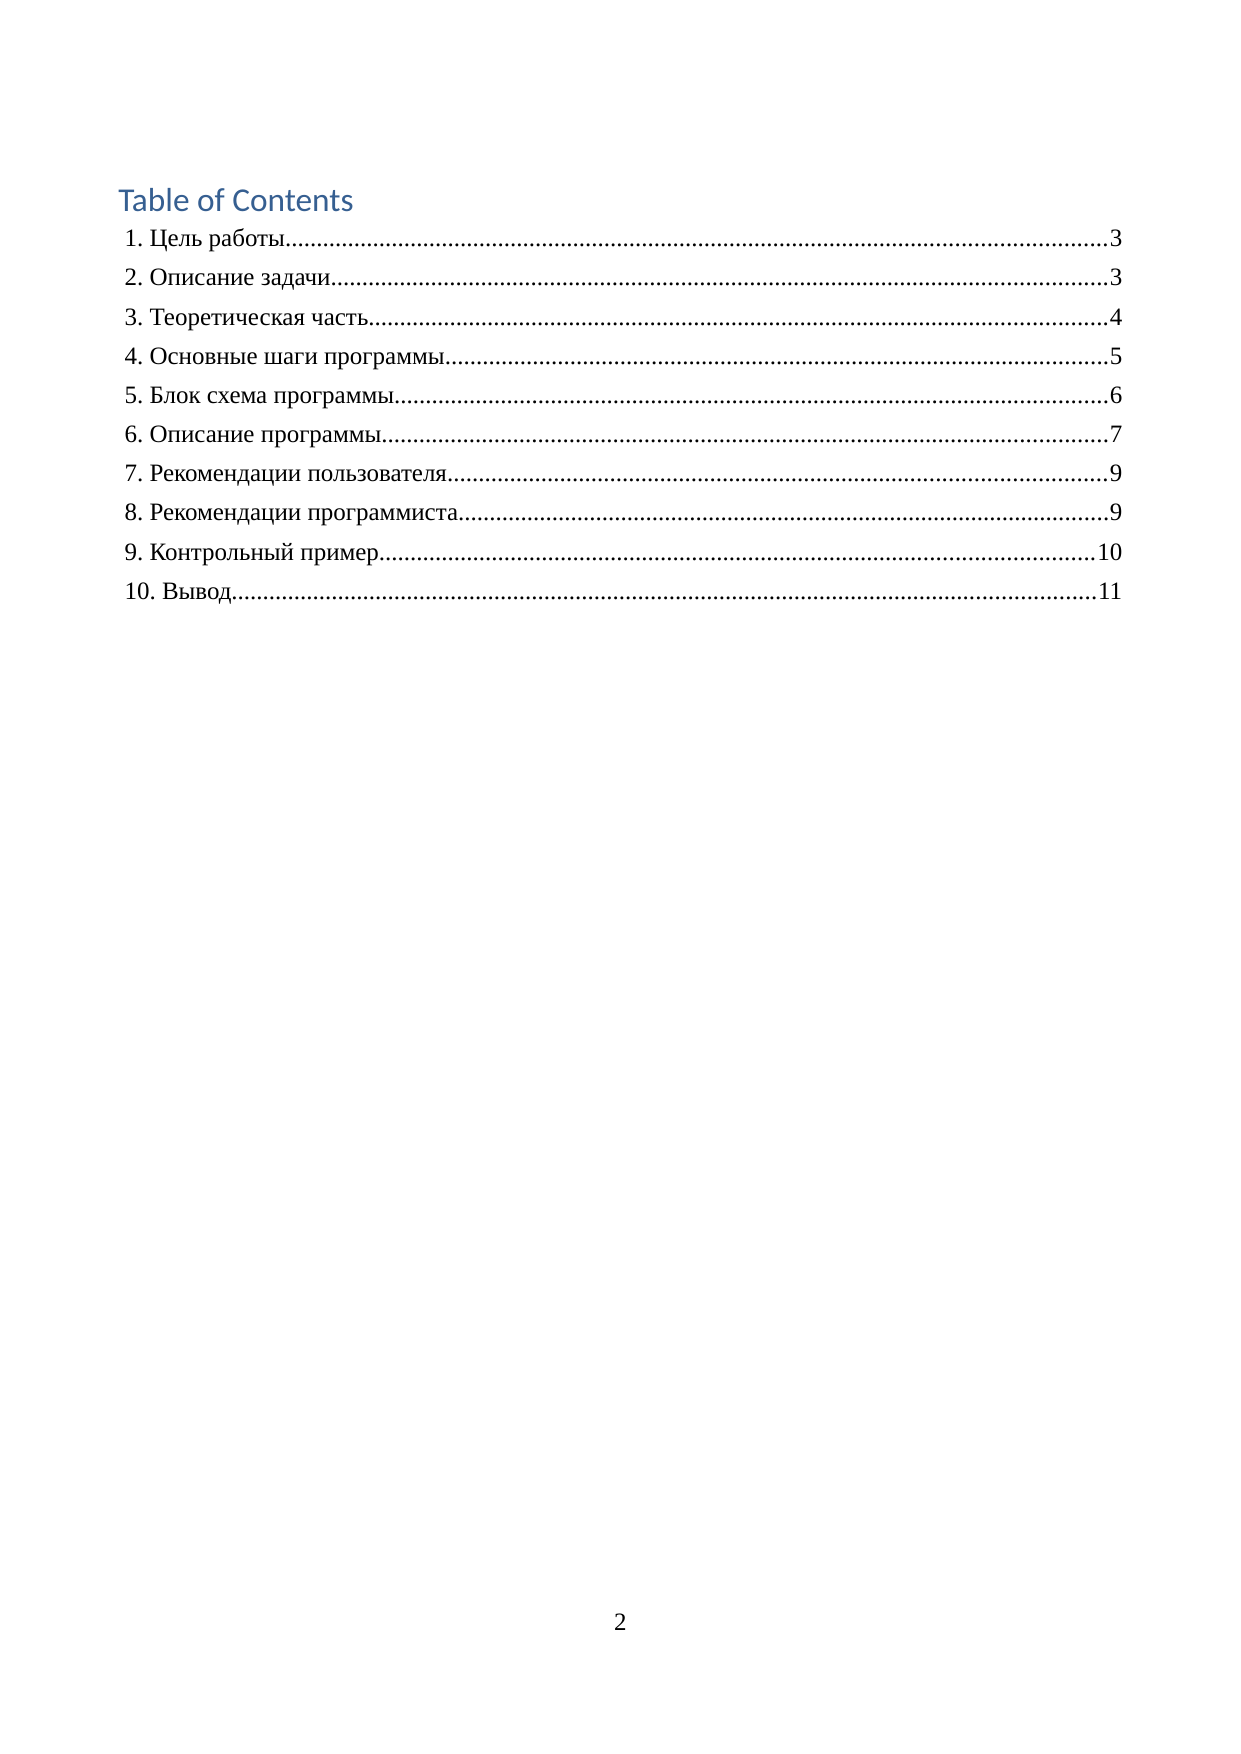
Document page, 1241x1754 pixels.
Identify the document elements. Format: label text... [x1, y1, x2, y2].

text 2. Описание задачи 3 [118, 262, 1122, 291]
text 7. Рекомендации пользователя 9 [118, 458, 1122, 487]
text 1. Цель работы 3 [118, 223, 1122, 252]
text 6. Описание программы 7 [118, 419, 1122, 448]
text 9. Контрольный пример 10 [118, 537, 1122, 565]
text 10. Вывод 11 [118, 576, 1122, 604]
text 8. Рекомендации программиста 9 [118, 497, 1122, 526]
text 3. Теоретическая часть 4 [118, 302, 1122, 330]
text 4. Основные шаги программы 5 [118, 341, 1122, 369]
subtitle Table of Contents [118, 179, 1122, 220]
text 5. Блок схема программы 6 [118, 380, 1122, 409]
